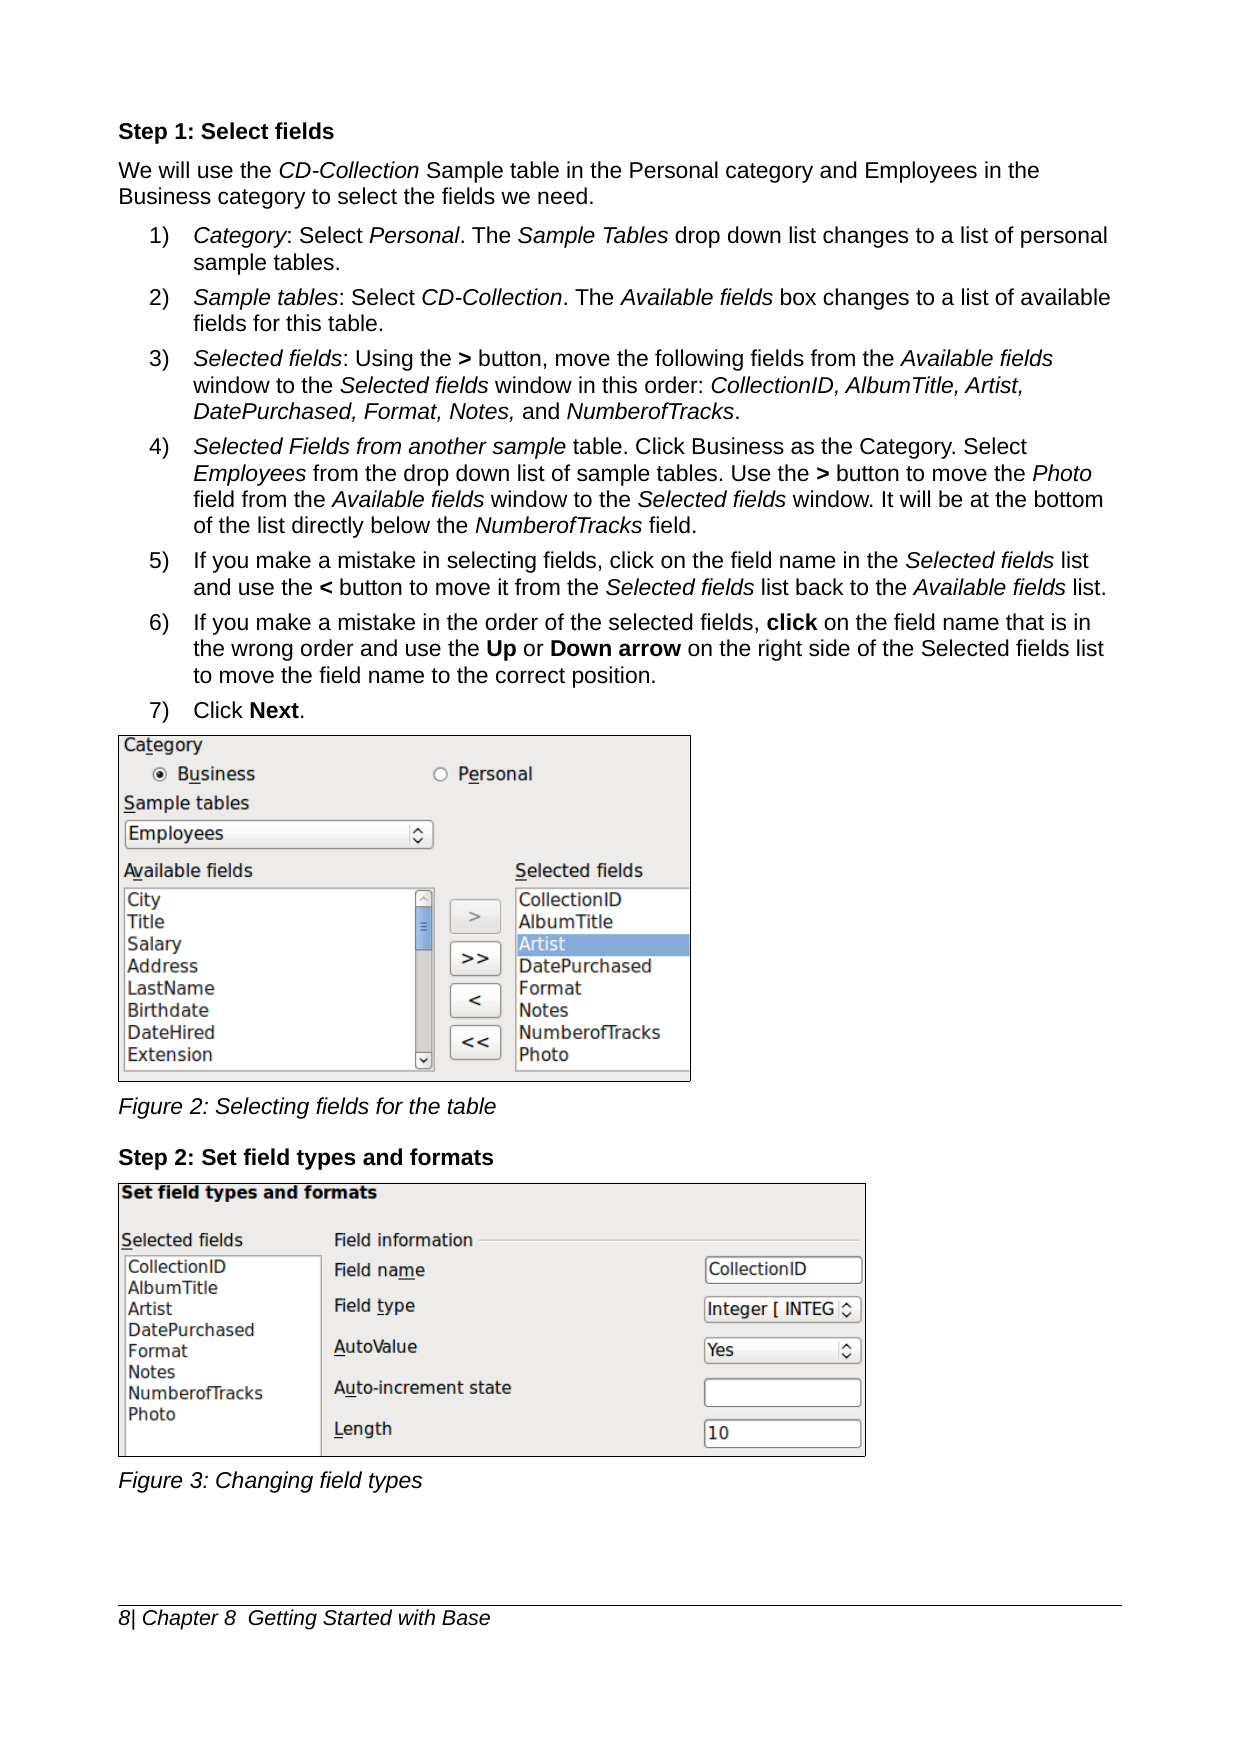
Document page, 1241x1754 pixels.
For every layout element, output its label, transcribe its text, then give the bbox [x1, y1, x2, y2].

text Figure 3: Changing field types [118, 1467, 865, 1494]
list Sample tables: Select CD-Collection. The Available fields box changes to a list of available fields for this table. [169, 284, 1122, 336]
list Selected fields: Using the > button, move the following fields from the Available fields window to the Selected fields window in this order: CollectionID, AlbumTitle, Artist, DatePurchased, Format, Notes, and NumberofTracks. [169, 345, 1122, 424]
list If you make a mistake in selecting fields, click on the field name in the Selected fields list and use the < button to move it from the Selected fields list back to the Available fields list. [169, 547, 1122, 600]
list Click Next. [169, 697, 1122, 723]
text We will use the CD-Collection Sample table in the Personal category and Employees in the Business category to select the fields we need. [118, 157, 1122, 210]
text Step 2: Set field types and formats [118, 1143, 1122, 1170]
text Figure 2: Selecting fields for the table [118, 1093, 690, 1119]
picture [119, 736, 690, 1081]
list If you make a mistake in the order of the selected fields, click on the field name that is in the wrong order and use the Up or Down arrow on the right side of the Selected fields list to move the field name to the correct position. [169, 609, 1122, 688]
text Step 1: Select fields [118, 118, 1122, 144]
picture [119, 1184, 865, 1456]
list Category: Select Personal. The Sample Tables drop down list changes to a list of personal sample tables. [169, 222, 1122, 275]
list Selected Fields from another sample table. Click Business as the Category. Select Employees from the drop down list of sample tables. Use the > button to move the Photo field from the Available fields window to the Selected fields window. It will be at the bottom of the list directly below the NumberofTracks field. [169, 433, 1122, 539]
